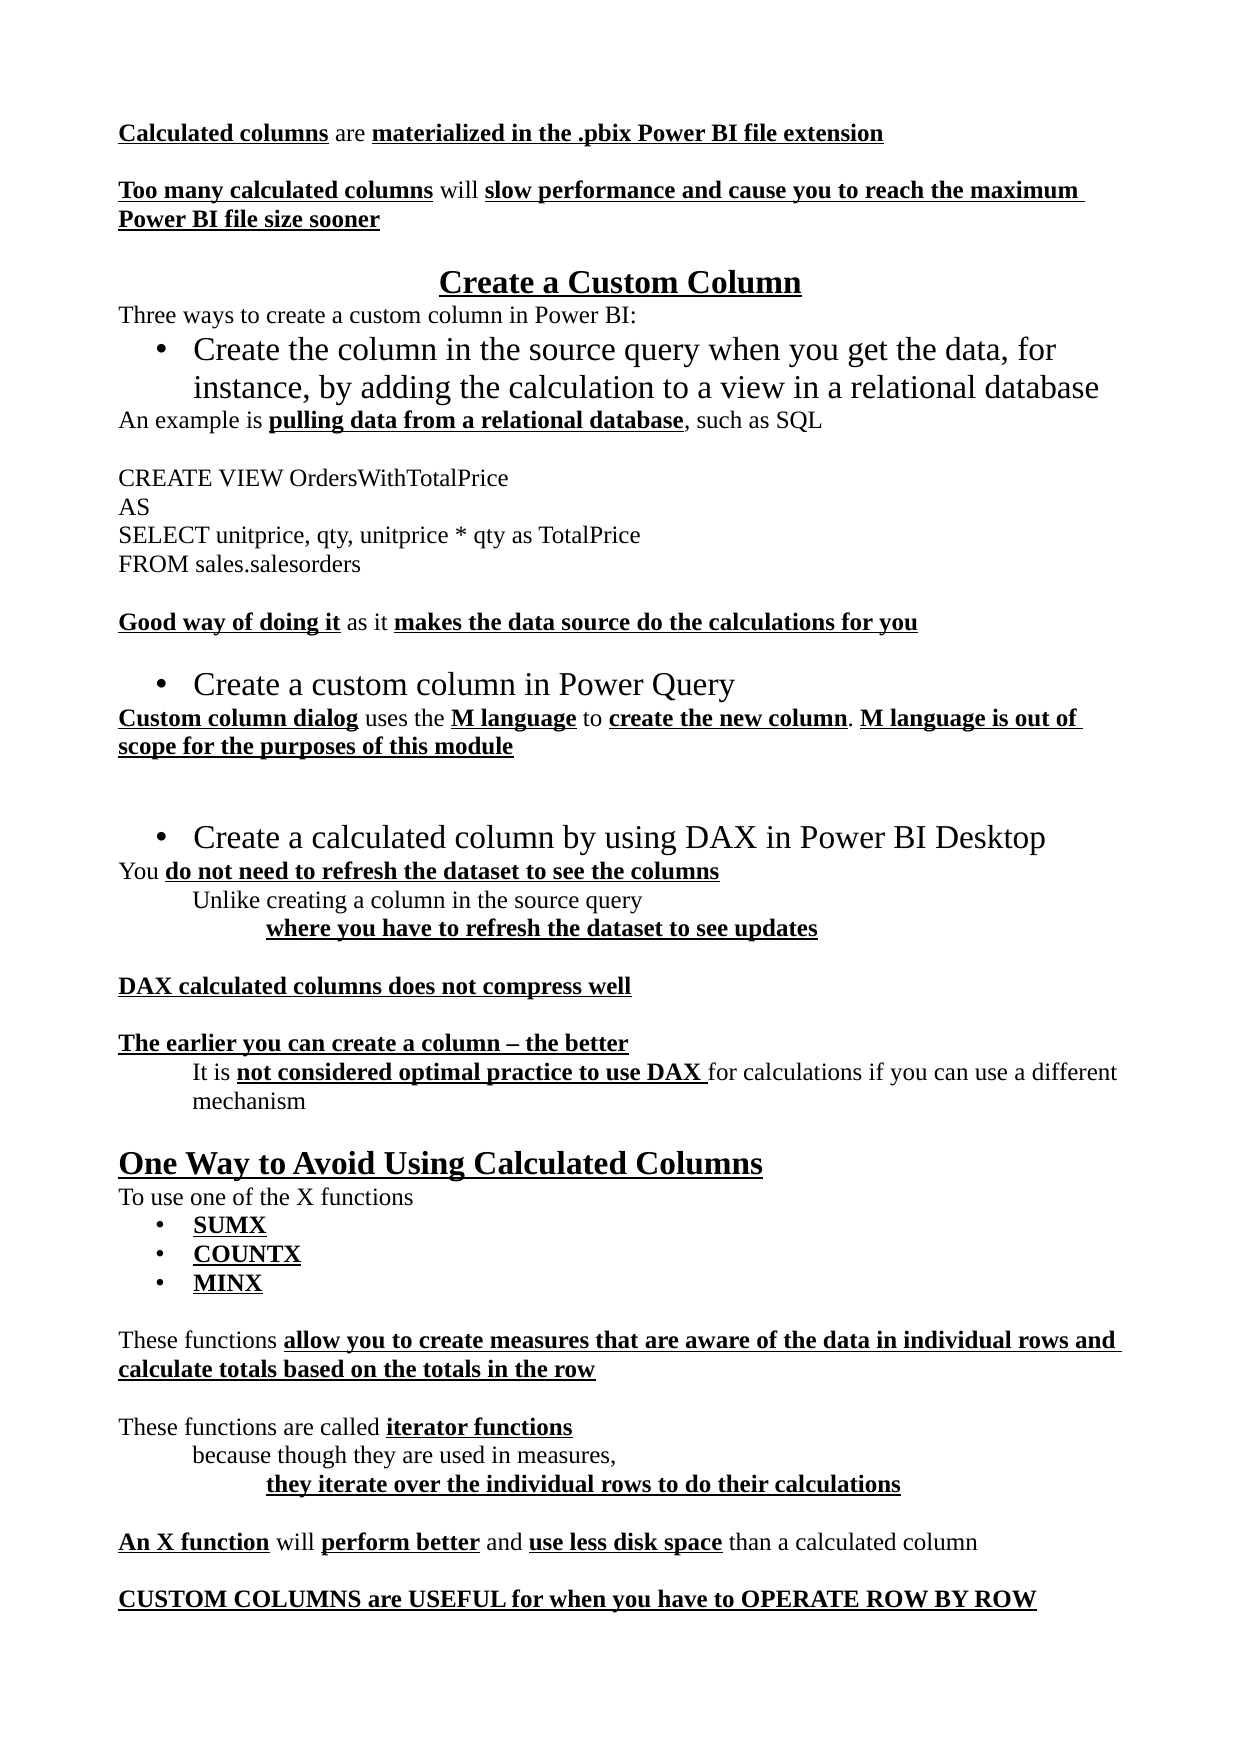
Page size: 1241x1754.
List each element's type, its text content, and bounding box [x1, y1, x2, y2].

text CUSTOM COLUMNS are USEFUL for when you have to OPERATE ROW BY ROW [118, 1584, 1122, 1613]
text These functions allow you to create measures that are aware of the data in individual rows and calculate totals based on the totals in the row [118, 1326, 1122, 1383]
text FROM sales.salesorders [118, 549, 1122, 578]
text Too many calculated columns will slow performance and cause you to reach the maximum Power BI file size sooner [118, 176, 1122, 233]
text Three ways to create a custom column in Power BI: [118, 300, 1122, 329]
list Create the column in the source query when you get the data, for instance, by adding the calculation to a view in a relational database [156, 329, 1122, 406]
list SUMX [156, 1211, 1122, 1239]
text It is not considered optimal practice to use DAX for calculations if you can use a different mechanism [118, 1057, 1122, 1115]
text Create a Custom Column [118, 262, 1122, 300]
text DAX calculated columns does not compress well [118, 971, 1122, 1000]
text Unlike creating a column in the source query [118, 885, 1122, 913]
text You do not need to refresh the dataset to see the columns [118, 856, 1122, 885]
list Create a calculated column by using DAX in Power BI Desktop [156, 818, 1122, 856]
text To use one of the X functions [118, 1182, 1122, 1211]
list COUNTX [156, 1239, 1122, 1268]
text One Way to Avoid Using Calculated Columns [118, 1143, 1122, 1182]
list Create a custom column in Power Query [156, 664, 1122, 703]
text An example is pulling data from a relational database, such as SQL [118, 406, 1122, 434]
text Good way of doing it as it makes the data source do the calculations for you [118, 607, 1122, 636]
text Calculated columns are materialized in the .pbix Power BI file extension [118, 118, 1122, 147]
text CREATE VIEW OrdersWithTotalPrice [118, 463, 1122, 492]
text because though they are used in measures, [118, 1441, 1122, 1469]
text AS [118, 492, 1122, 521]
text An X function will perform better and use less disk space than a calculated column [118, 1527, 1122, 1556]
text Custom column dialog uses the M language to create the new column. M language is out of scope for the purposes of this module [118, 703, 1122, 760]
text The earlier you can create a column – the better [118, 1028, 1122, 1057]
text These functions are called iterator functions [118, 1412, 1122, 1441]
text where you have to refresh the dataset to see updates [118, 913, 1122, 942]
text they iterate over the individual rows to do their calculations [118, 1469, 1122, 1498]
list MINX [156, 1268, 1122, 1297]
text SELECT unitprice, qty, unitprice * qty as TotalPrice [118, 521, 1122, 549]
